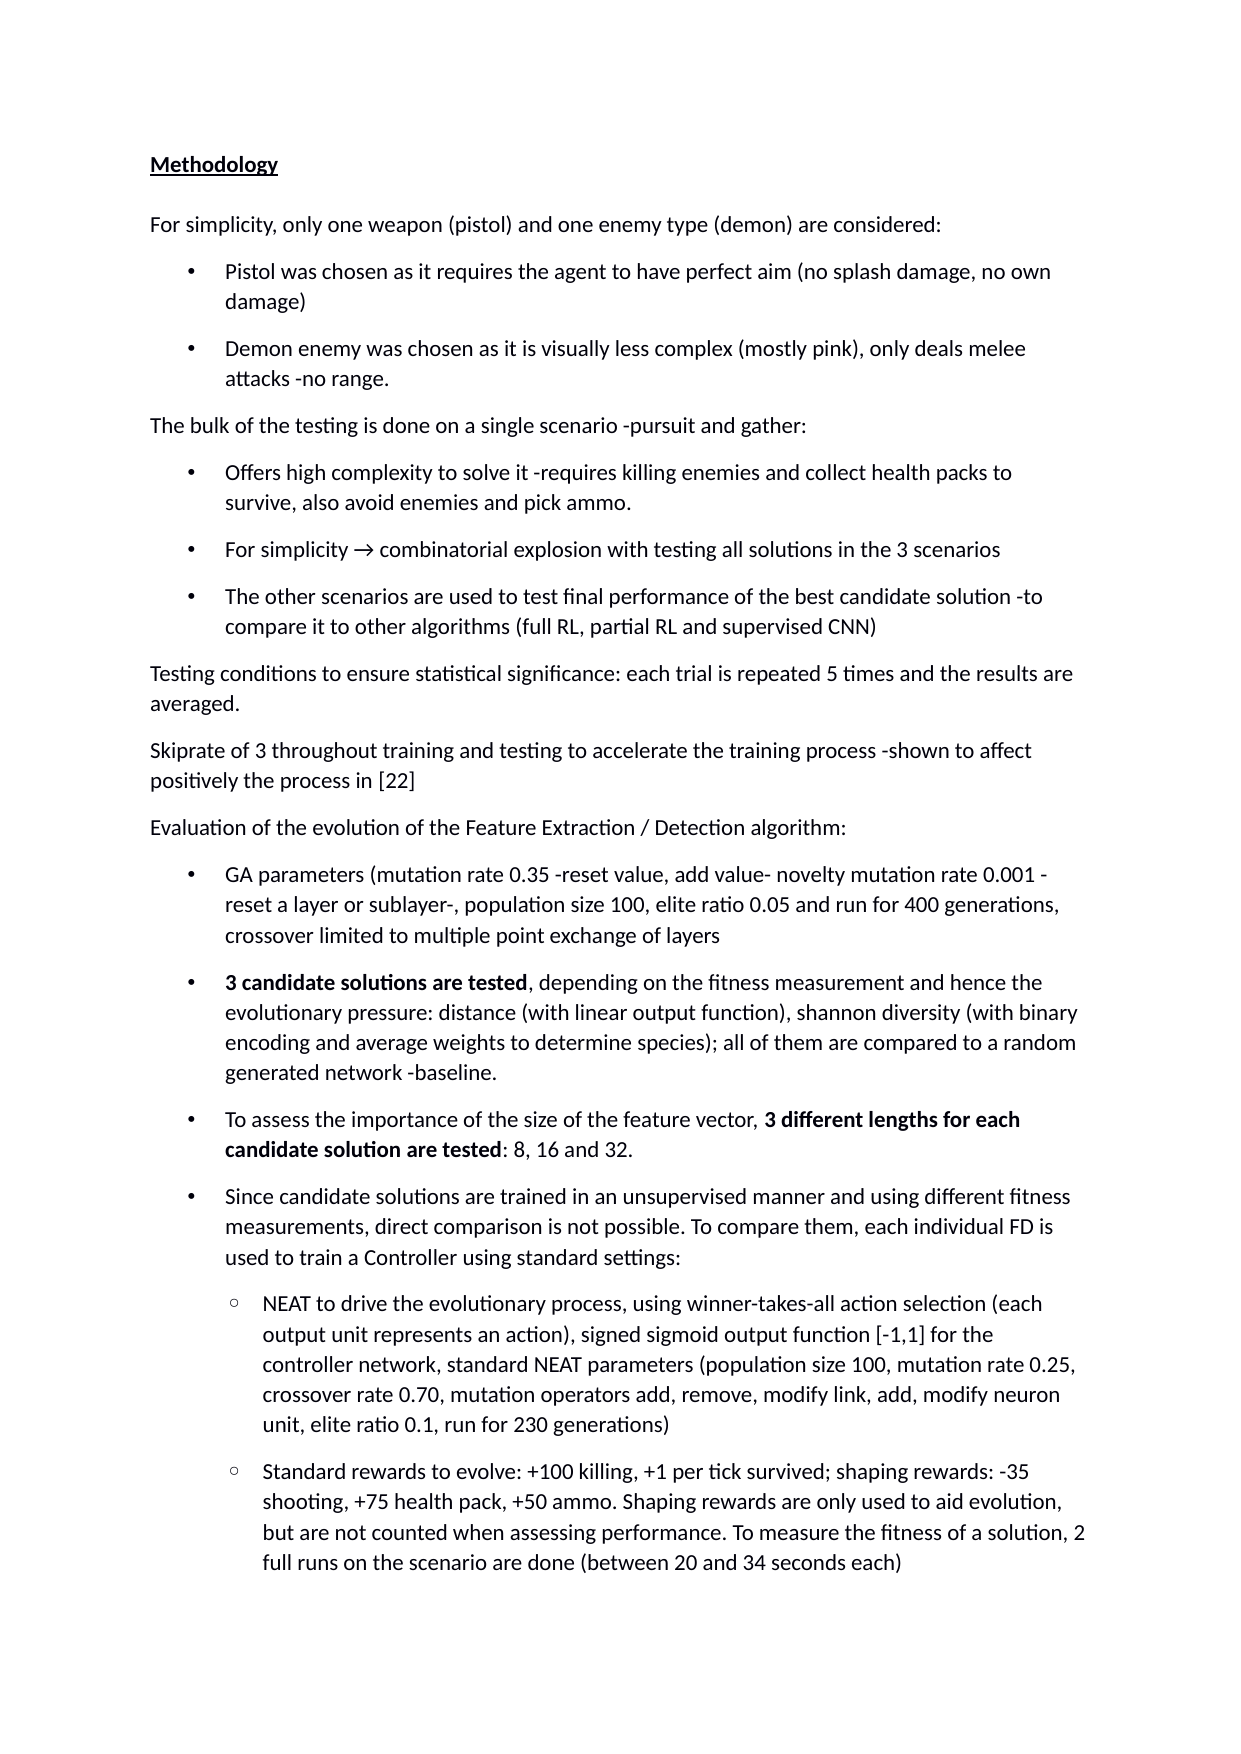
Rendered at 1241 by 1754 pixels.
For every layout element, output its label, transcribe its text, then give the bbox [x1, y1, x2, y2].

list Demon enemy was chosen as it is visually less complex (mostly pink), only deals melee attacks -no range. [187, 334, 1090, 393]
text Skiprate of 3 throughout training and testing to accelerate the training process -shown to affect positively the process in [22]⁠ [150, 736, 1090, 795]
list To assess the importance of the size of the feature vector, 3 different lengths for each candidate solution are tested: 8, 16 and 32. [187, 1105, 1090, 1163]
text Testing conditions to ensure statistical significance: each trial is repeated 5 times and the results are averaged. [150, 659, 1090, 718]
list Standard rewards to evolve: +100 killing, +1 per tick survived; shaping rewards: -35 shooting, +75 health pack, +50 ammo. Shaping rewards are only used to aid evolution, but are not counted when assessing performance. To measure the fitness of a solution, 2 full runs on the scenario are done (between 20 and 34 seconds each) [225, 1457, 1090, 1576]
list For simplicity → combinatorial explosion with testing all solutions in the 3 scenarios [187, 535, 1090, 563]
list The other scenarios are used to test final performance of the best candidate solution -to compare it to other algorithms (full RL, partial RL and supervised CNN) [187, 582, 1090, 641]
list Since candidate solutions are trained in an unsupervised manner and using different fitness measurements, direct comparison is not possible. To compare them, each individual FD is used to train a Controller using standard settings: [187, 1182, 1090, 1271]
list GA parameters (mutation rate 0.35 -reset value, add value- novelty mutation rate 0.001 -reset a layer or sublayer-, population size 100, elite ratio 0.05 and run for 400 generations, crossover limited to multiple point exchange of layers [187, 860, 1090, 949]
text For simplicity, only one weapon (pistol) and one enemy type (demon) are considered: [150, 210, 1090, 238]
list NEAT to drive the evolutionary process, using winner-takes-all action selection (each output unit represents an action), signed sigmoid output function [-1,1] for the controller network, standard NEAT parameters (population size 100, mutation rate 0.25, crossover rate 0.70, mutation operators add, remove, modify link, add, modify neuron unit, elite ratio 0.1, run for 230 generations) [225, 1289, 1090, 1438]
text Evaluation of the evolution of the Feature Extraction / Detection algorithm: [150, 813, 1090, 842]
list Pistol was chosen as it requires the agent to have perfect aim (no splash damage, no own damage) [187, 257, 1090, 316]
list Offers high complexity to solve it -requires killing enemies and collect health packs to survive, also avoid enemies and pick ammo. [187, 458, 1090, 517]
text Methodology [150, 150, 1090, 178]
text The bulk of the testing is done on a single scenario -pursuit and gather: [150, 411, 1090, 439]
list 3 candidate solutions are tested, depending on the fitness measurement and hence the evolutionary pressure: distance (with linear output function), shannon diversity (with binary encoding and average weights to determine species); all of them are compared to a random generated network -baseline. [187, 968, 1090, 1086]
